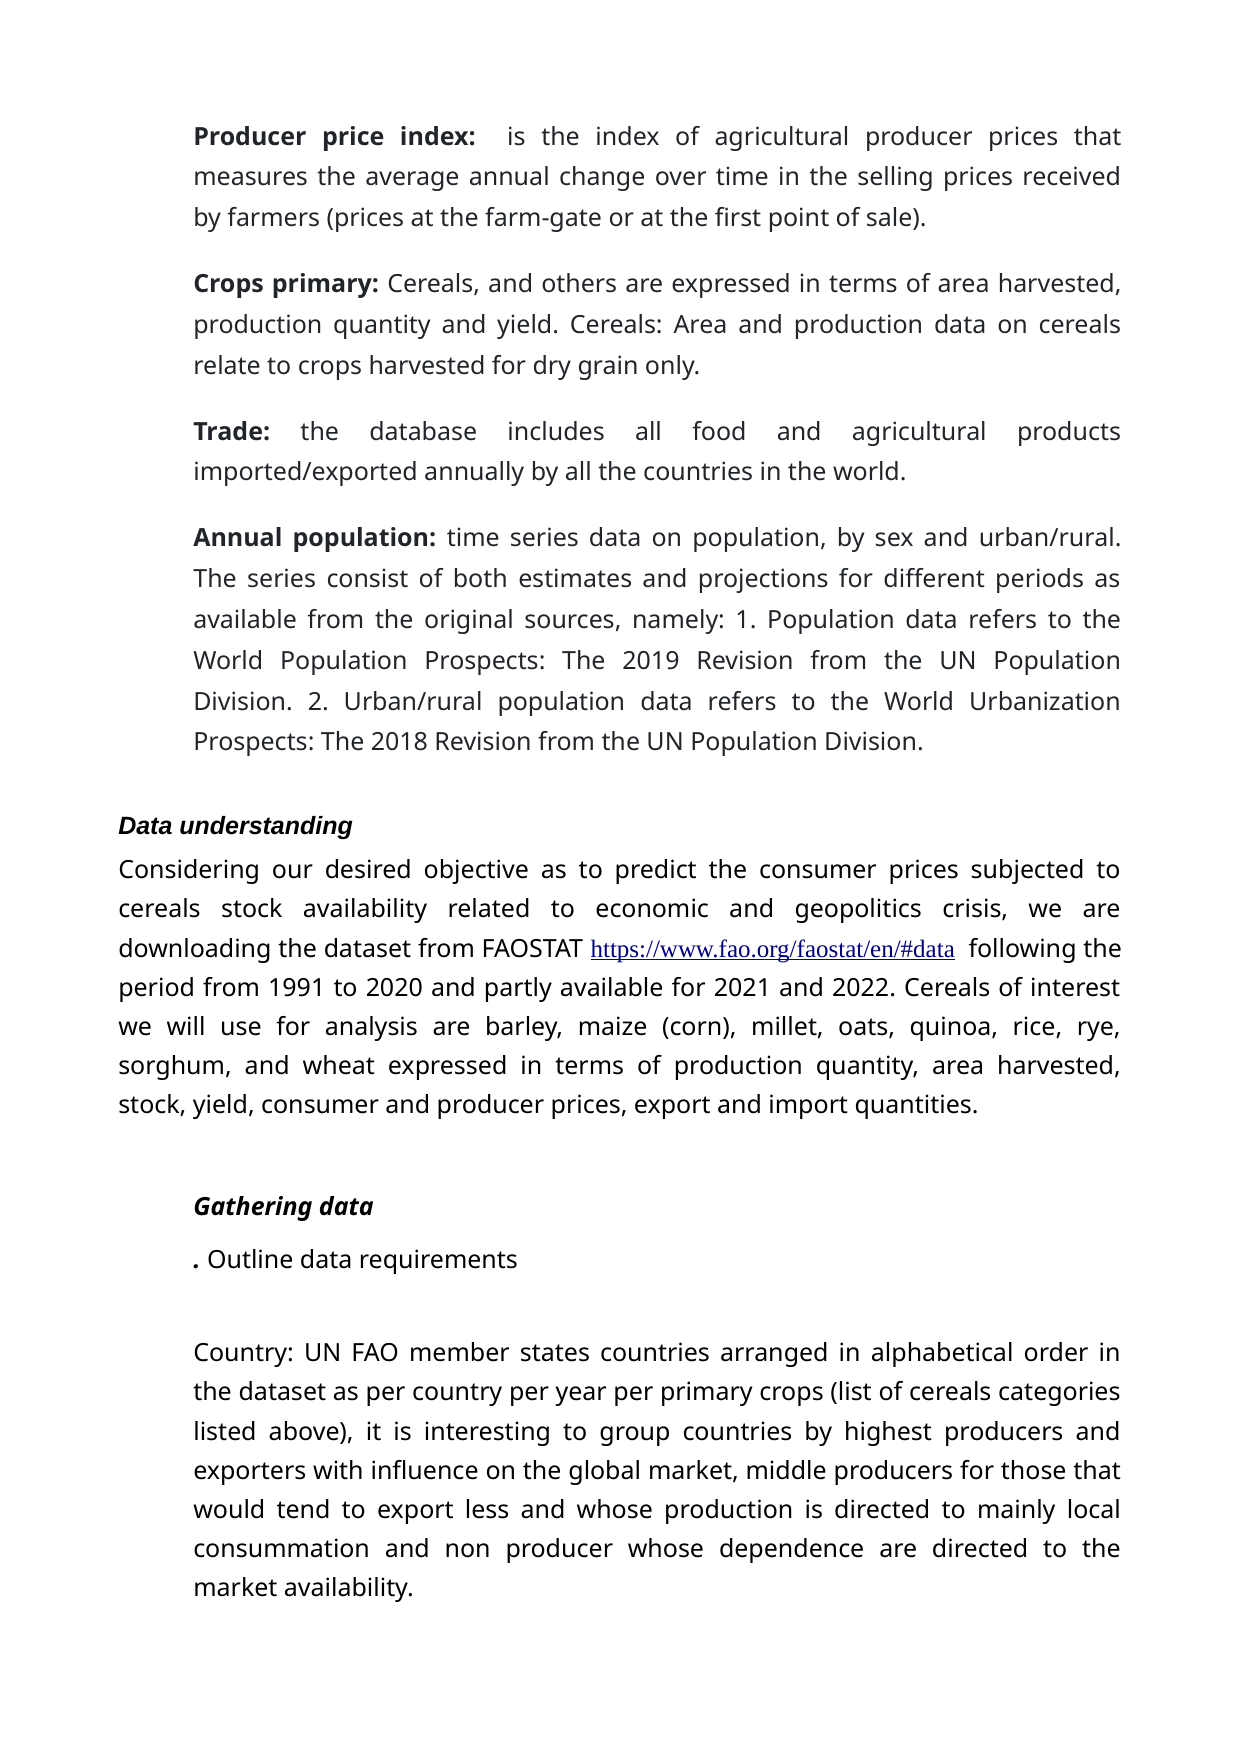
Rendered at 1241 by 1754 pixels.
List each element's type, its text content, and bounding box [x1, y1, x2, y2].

text Producer price index: is the index of agricultural producer prices that measures the average annual change over time in the selling prices received by farmers (prices at the farm-gate or at the first point of sale). [193, 118, 1122, 234]
text Trade: the database includes all food and agricultural products imported/exported annually by all the countries in the world. [193, 413, 1122, 488]
text Annual population: time series data on population, by sex and urban/rural. The series consist of both estimates and projections for different periods as available from the original sources, namely: 1. Population data refers to the World Population Prospects: The 2019 Revision from the UN Population Division. 2. Urban/rural population data refers to the World Urbanization Prospects: The 2018 Revision from the UN Population Division. [193, 520, 1122, 758]
text Considering our desired objective as to predict the consumer prices subjected to cereals stock availability related to economic and geopolitics crisis, we are downloading the dataset from FAOSTAT https://www.fao.org/faostat/en/#data following the period from 1991 to 2020 and partly available for 2021 and 2022. Cereals of interest we will use for analysis are barley, maize (corn), millet, oats, quinoa, rice, rye, sorghum, and wheat expressed in terms of production quantity, area harvested, stock, yield, consumer and producer prices, export and import quantities. [118, 852, 1122, 1121]
subtitle Data understanding [118, 811, 1122, 839]
text Crops primary: Cereals, and others are expressed in terms of area harvested, production quantity and yield. Cereals: Area and production data on cereals relate to crops harvested for dry grain only. [193, 266, 1122, 381]
text Country: UN FAO member states countries arranged in alphabetical order in the dataset as per country per year per primary crops (list of cereals categories listed above), it is interesting to group countries by highest producers and exporters with influence on the global market, middle producers for those that would tend to export less and whose production is directed to mainly local consummation and non producer whose dependence are directed to the market availability. [193, 1335, 1122, 1604]
text . Outline data requirements [118, 1242, 1122, 1276]
text Gathering data [118, 1188, 1122, 1222]
